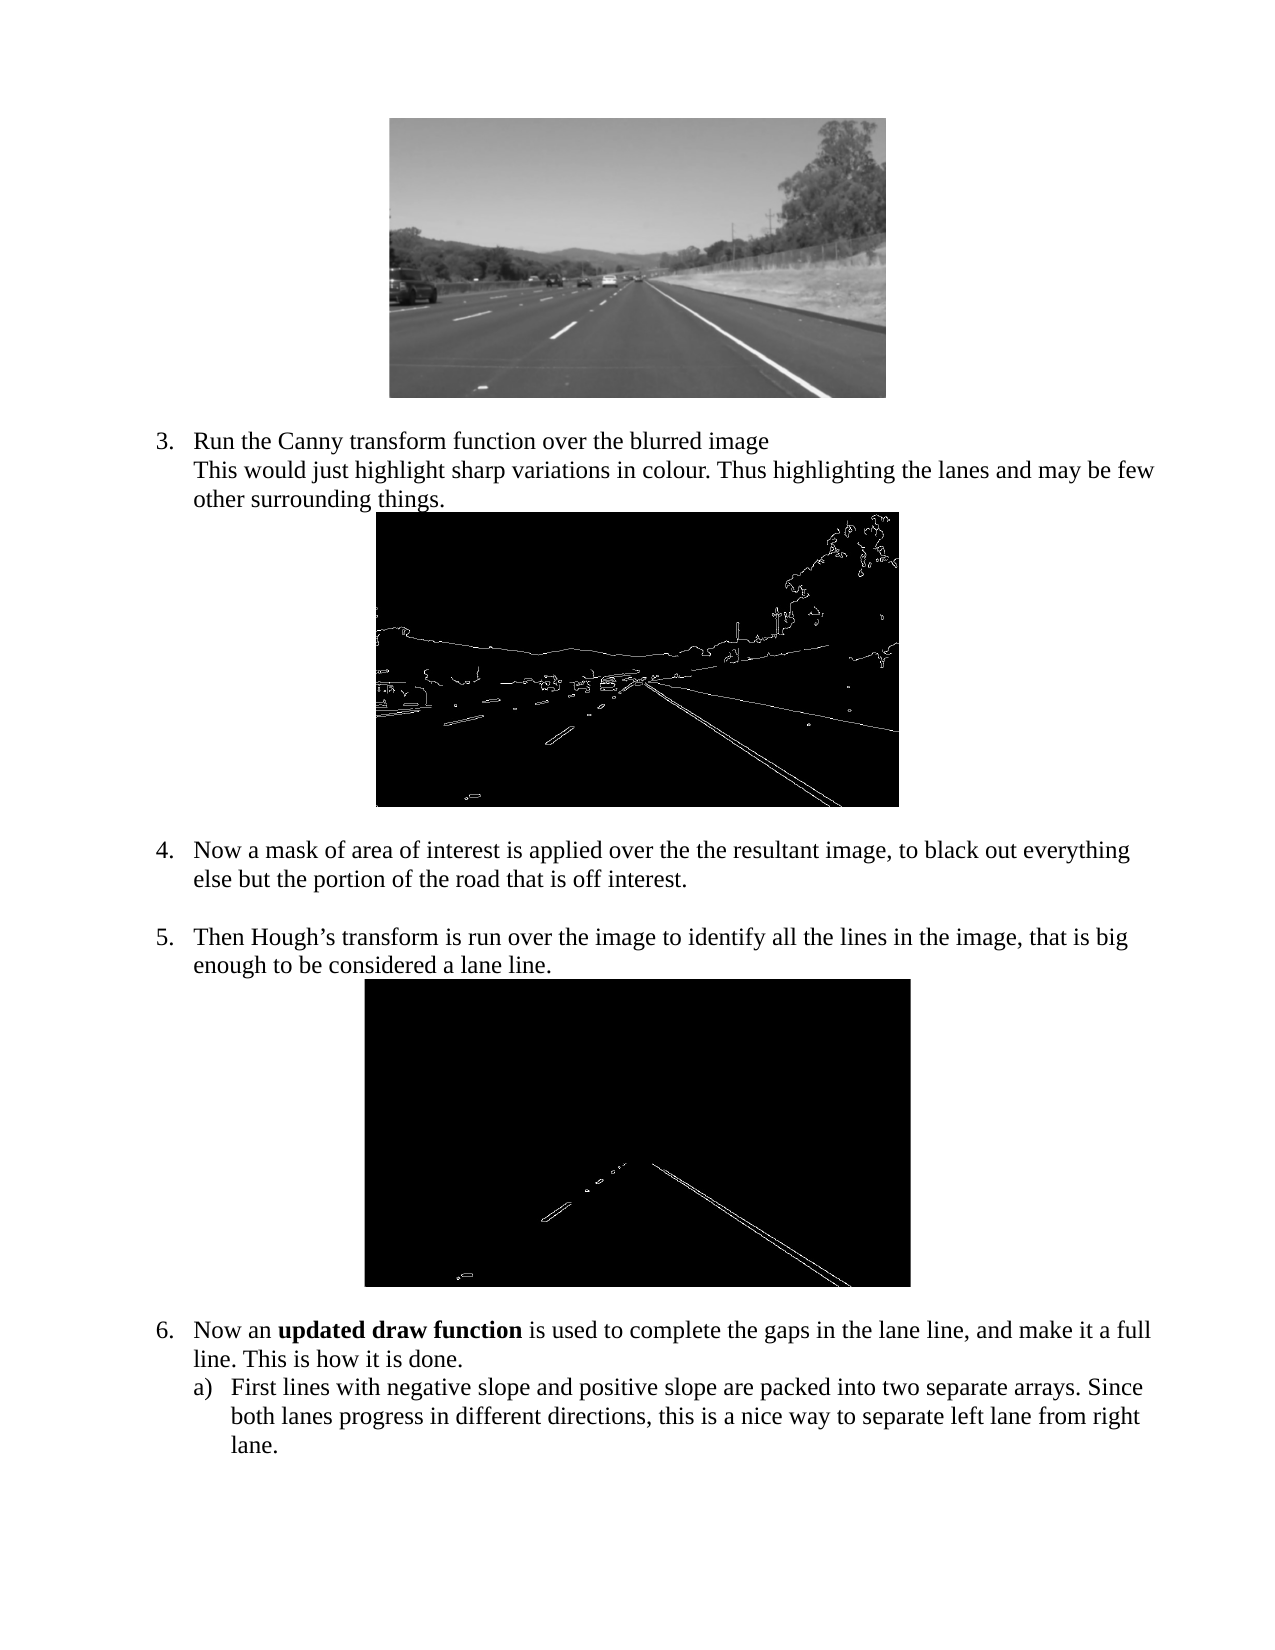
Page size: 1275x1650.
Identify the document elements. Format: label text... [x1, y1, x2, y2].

picture [364, 979, 911, 1287]
list This would just highlight sharp variations in colour. Thus highlighting the lanes and may be few other surrounding things. [156, 455, 1157, 512]
list Run the Canny transform function over the blurred image [156, 426, 1157, 455]
picture [389, 118, 886, 398]
list Now an updated draw function is used to complete the gaps in the lane line, and make it a full line. This is how it is done. [156, 1315, 1157, 1372]
list Then Hough’s transform is run over the image to identify all the lines in the image, that is big enough to be considered a lane line. [156, 922, 1157, 979]
picture [376, 512, 899, 807]
list First lines with negative slope and positive slope are packed into two separate arrays. Since both lanes progress in different directions, this is a nice way to separate left lane from right lane. [193, 1372, 1157, 1459]
list Now a mask of area of interest is applied over the the resultant image, to black out everything else but the portion of the road that is off interest. [156, 835, 1157, 893]
